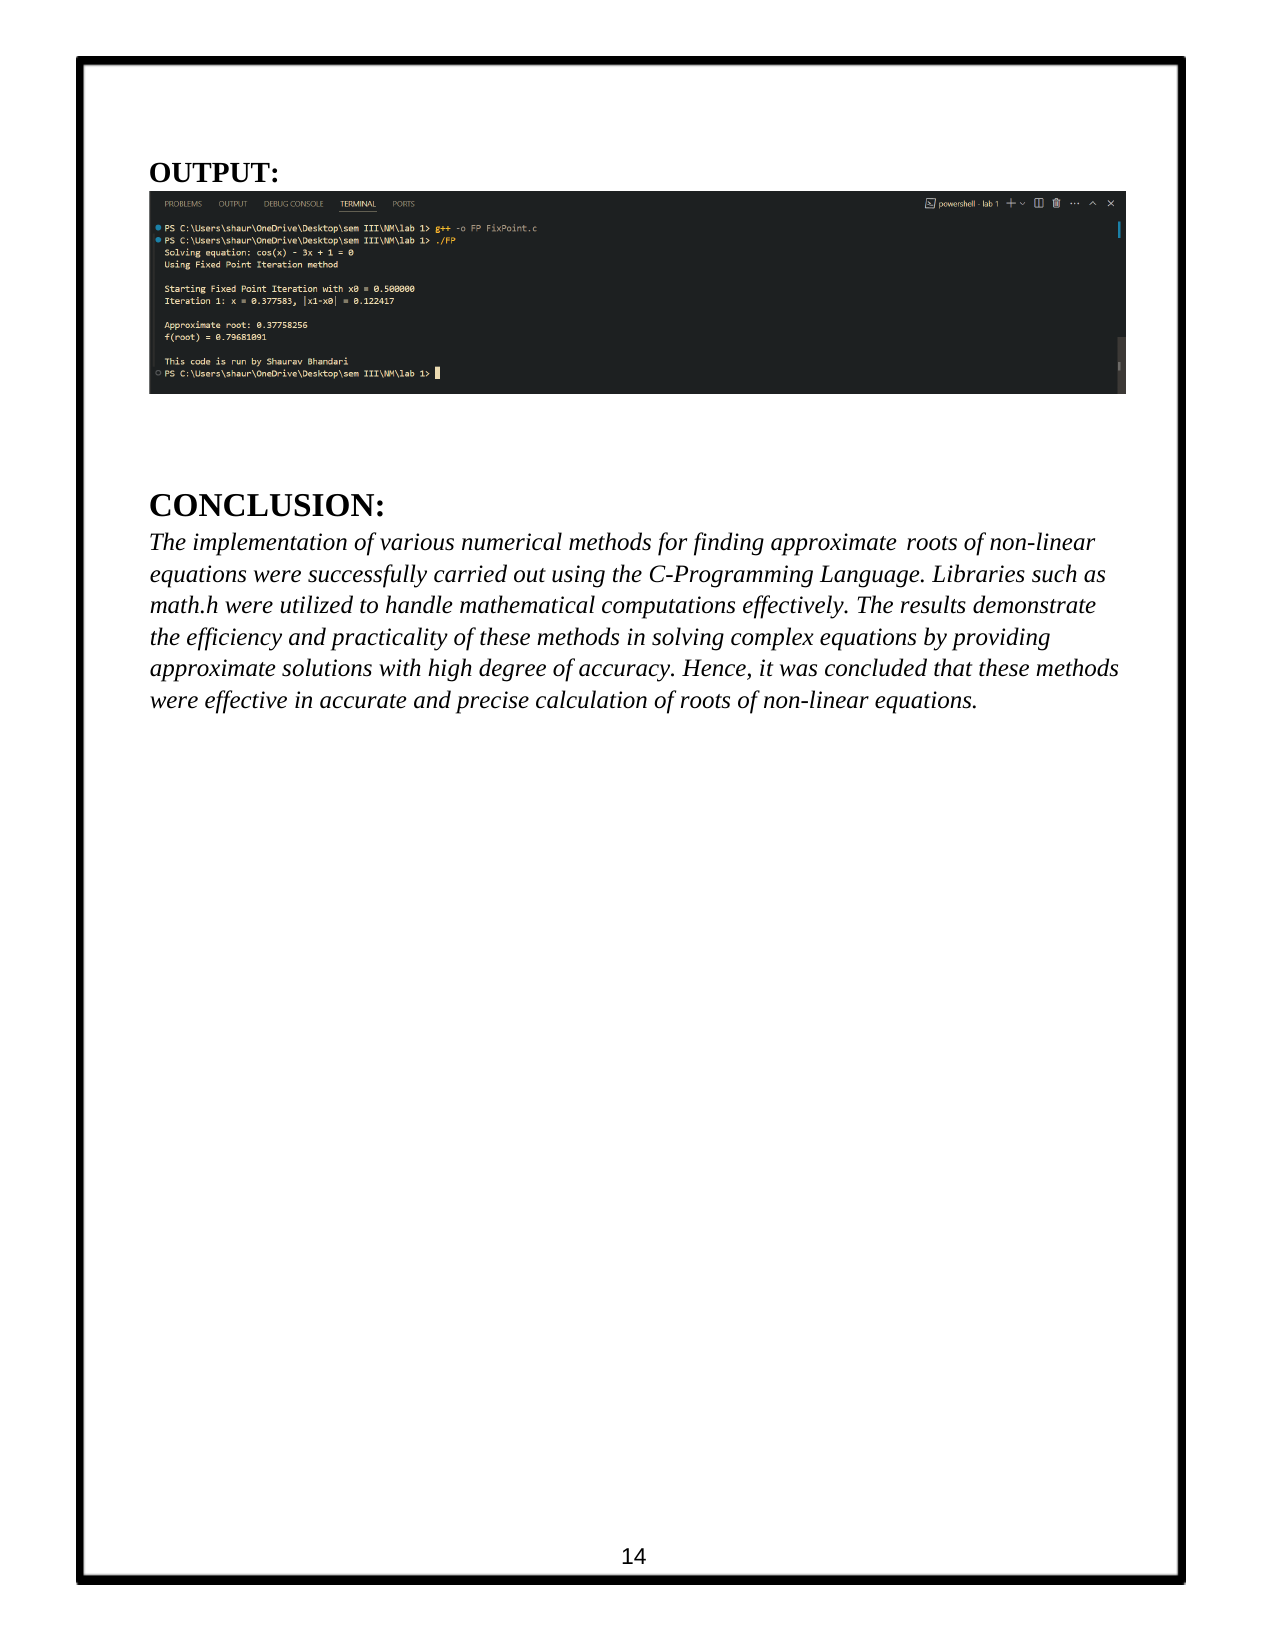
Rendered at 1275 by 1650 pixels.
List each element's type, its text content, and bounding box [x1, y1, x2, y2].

text OUTPUT: [148, 155, 1125, 188]
text CONCLUSION: [148, 485, 1125, 523]
picture [76, 56, 1186, 1585]
text The implementation of various numerical methods for finding approximate roots of non-linear equations were successfully carried out using the C-Programming Language. Libraries such as math.h were utilized to handle mathematical computations effectively. The results demonstrate the efficiency and practicality of these methods in solving complex equations by providing approximate solutions with high degree of accuracy. Hence, it was concluded that these methods were effective in accurate and precise calculation of roots of non-linear equations. [148, 527, 1125, 714]
